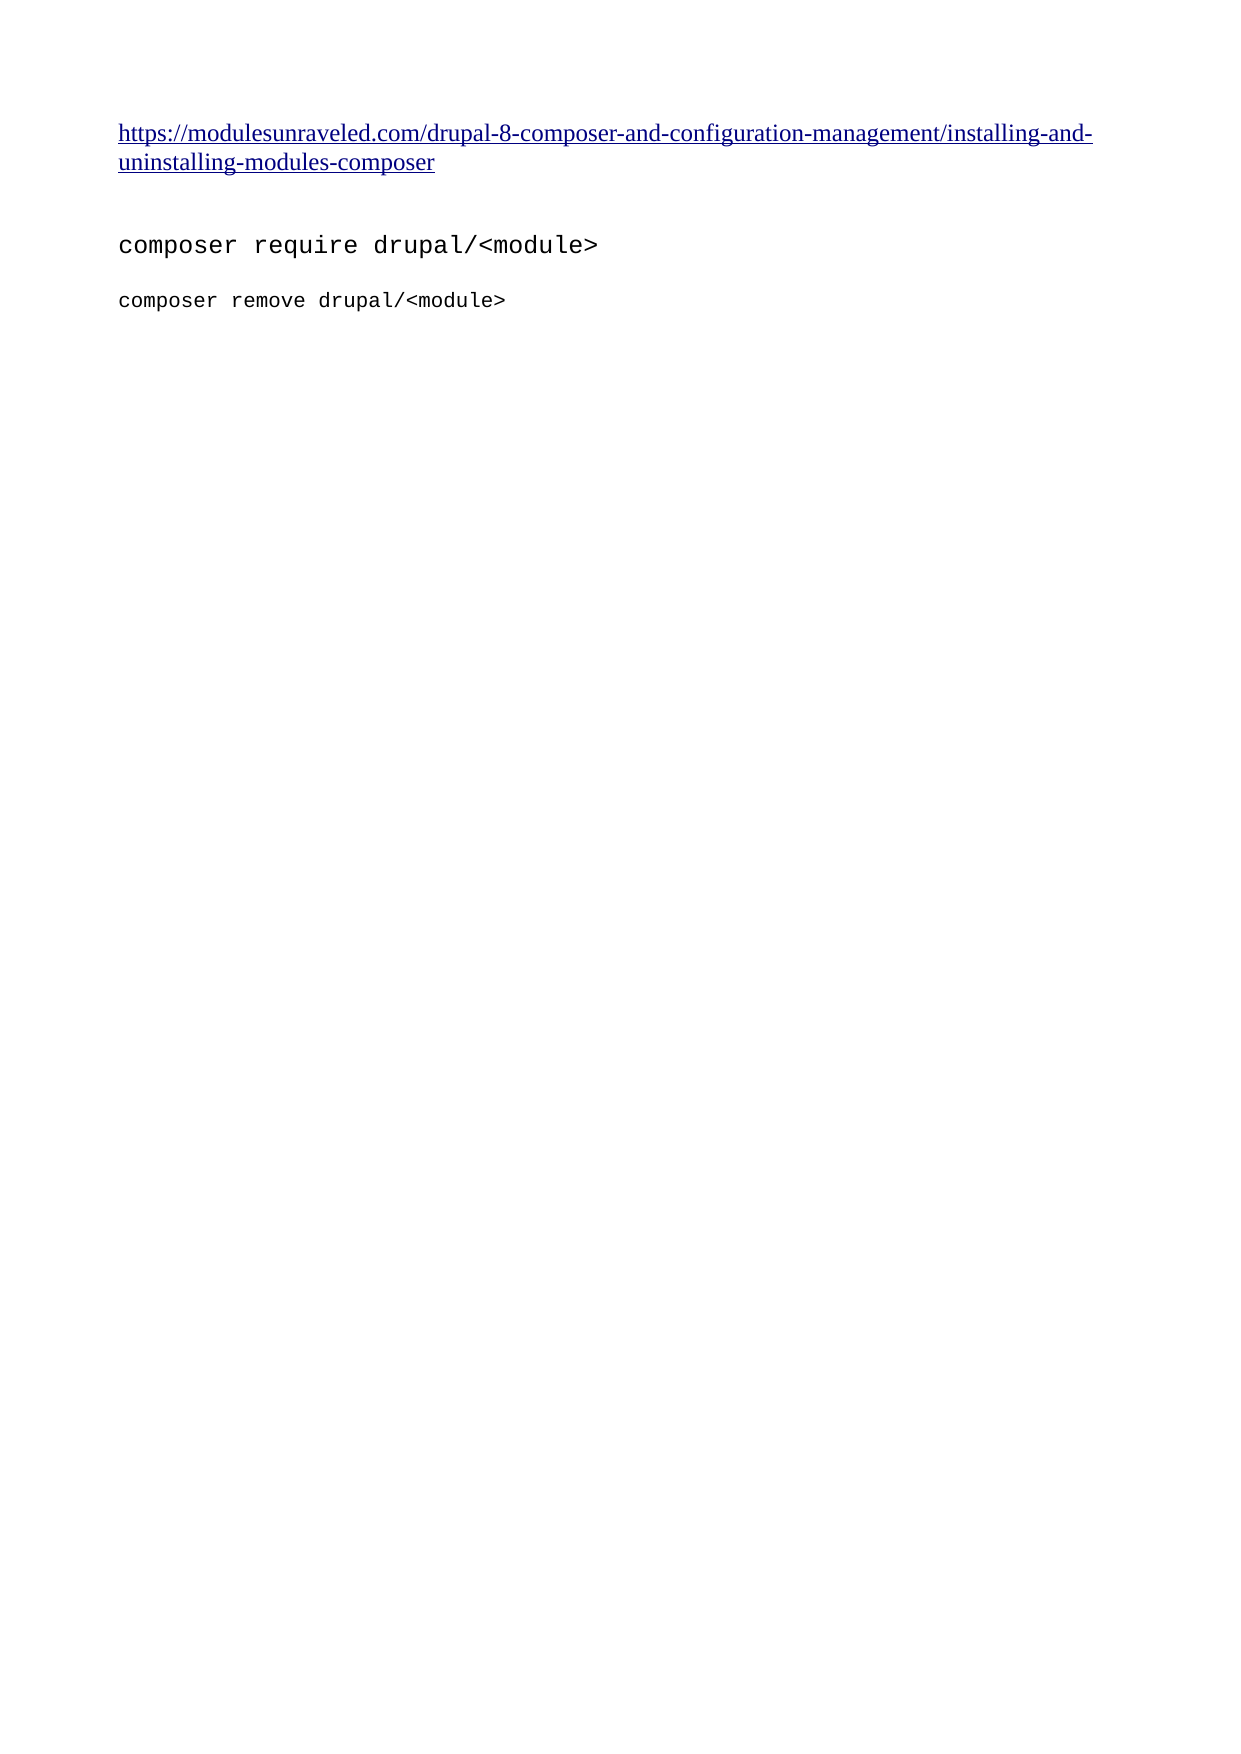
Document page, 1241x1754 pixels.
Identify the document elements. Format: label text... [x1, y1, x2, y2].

text https://modulesunraveled.com/drupal-8-composer-and-configuration-management/installing-and-uninstalling-modules-composer [118, 118, 1122, 176]
text composer require drupal/<module> [118, 233, 1122, 261]
text composer remove drupal/<module> [118, 290, 1122, 313]
